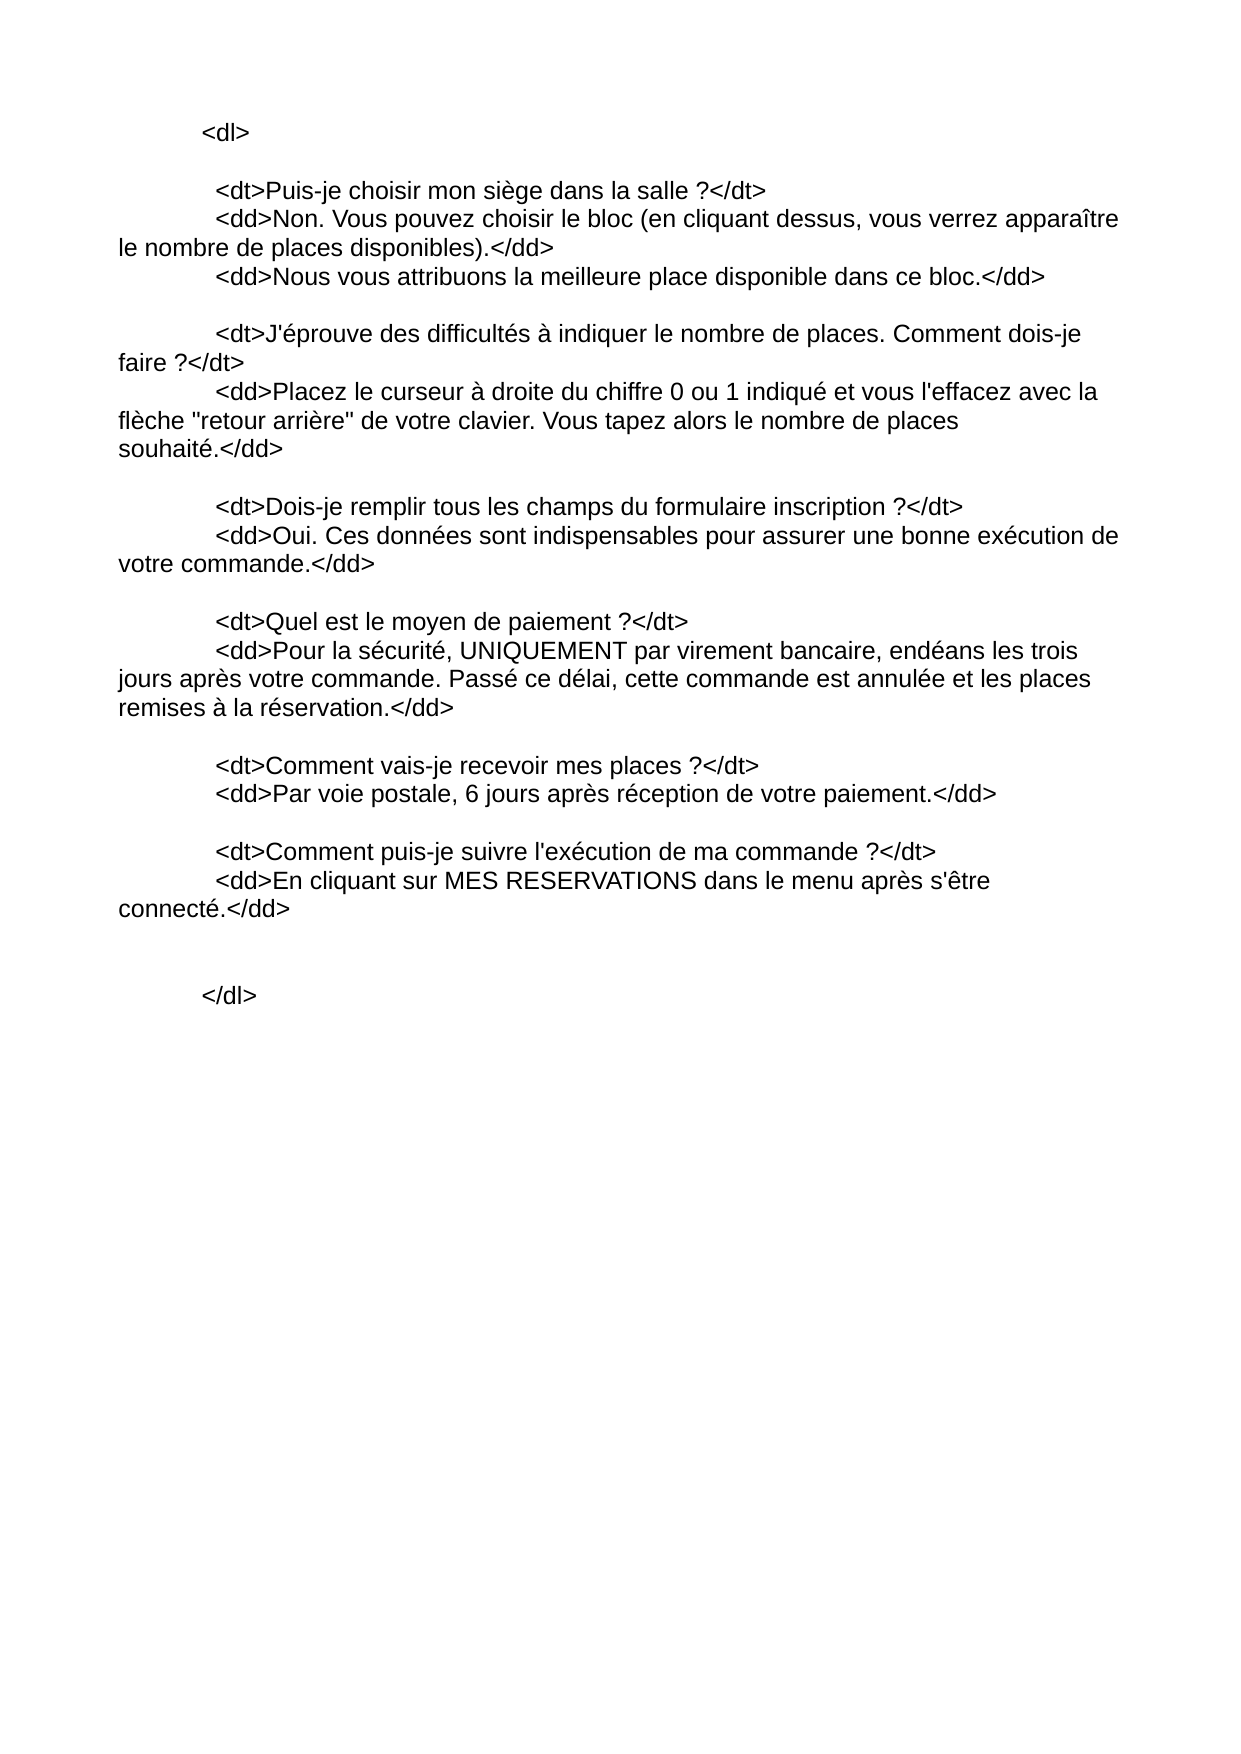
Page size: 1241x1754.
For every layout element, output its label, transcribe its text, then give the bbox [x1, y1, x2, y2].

text <dd>Pour la sécurité, UNIQUEMENT par virement bancaire, endéans les trois jours après votre commande. Passé ce délai, cette commande est annulée et les places remises à la réservation.</dd> [118, 636, 1122, 722]
text <dt>Puis-je choisir mon siège dans la salle ?</dt> [118, 176, 1122, 204]
text <dd>Oui. Ces données sont indispensables pour assurer une bonne exécution de votre commande.</dd> [118, 521, 1122, 578]
text <dd>Placez le curseur à droite du chiffre 0 ou 1 indiqué et vous l'effacez avec la flèche "retour arrière" de votre clavier. Vous tapez alors le nombre de places souhaité.</dd> [118, 377, 1122, 463]
text <dl> [118, 118, 1122, 147]
text <dt>Comment puis-je suivre l'exécution de ma commande ?</dt> [118, 837, 1122, 866]
text <dt>Comment vais-je recevoir mes places ?</dt> [118, 751, 1122, 779]
text <dd>Par voie postale, 6 jours après réception de votre paiement.</dd> [118, 779, 1122, 808]
text <dt>J'éprouve des difficultés à indiquer le nombre de places. Comment dois-je faire ?</dt> [118, 319, 1122, 377]
text <dd>Non. Vous pouvez choisir le bloc (en cliquant dessus, vous verrez apparaître le nombre de places disponibles).</dd> [118, 204, 1122, 262]
text </dl> [118, 981, 1122, 1009]
text <dd>Nous vous attribuons la meilleure place disponible dans ce bloc.</dd> [118, 262, 1122, 291]
text <dt>Quel est le moyen de paiement ?</dt> [118, 607, 1122, 636]
text <dd>En cliquant sur MES RESERVATIONS dans le menu après s'être connecté.</dd> [118, 866, 1122, 923]
text <dt>Dois-je remplir tous les champs du formulaire inscription ?</dt> [118, 492, 1122, 521]
